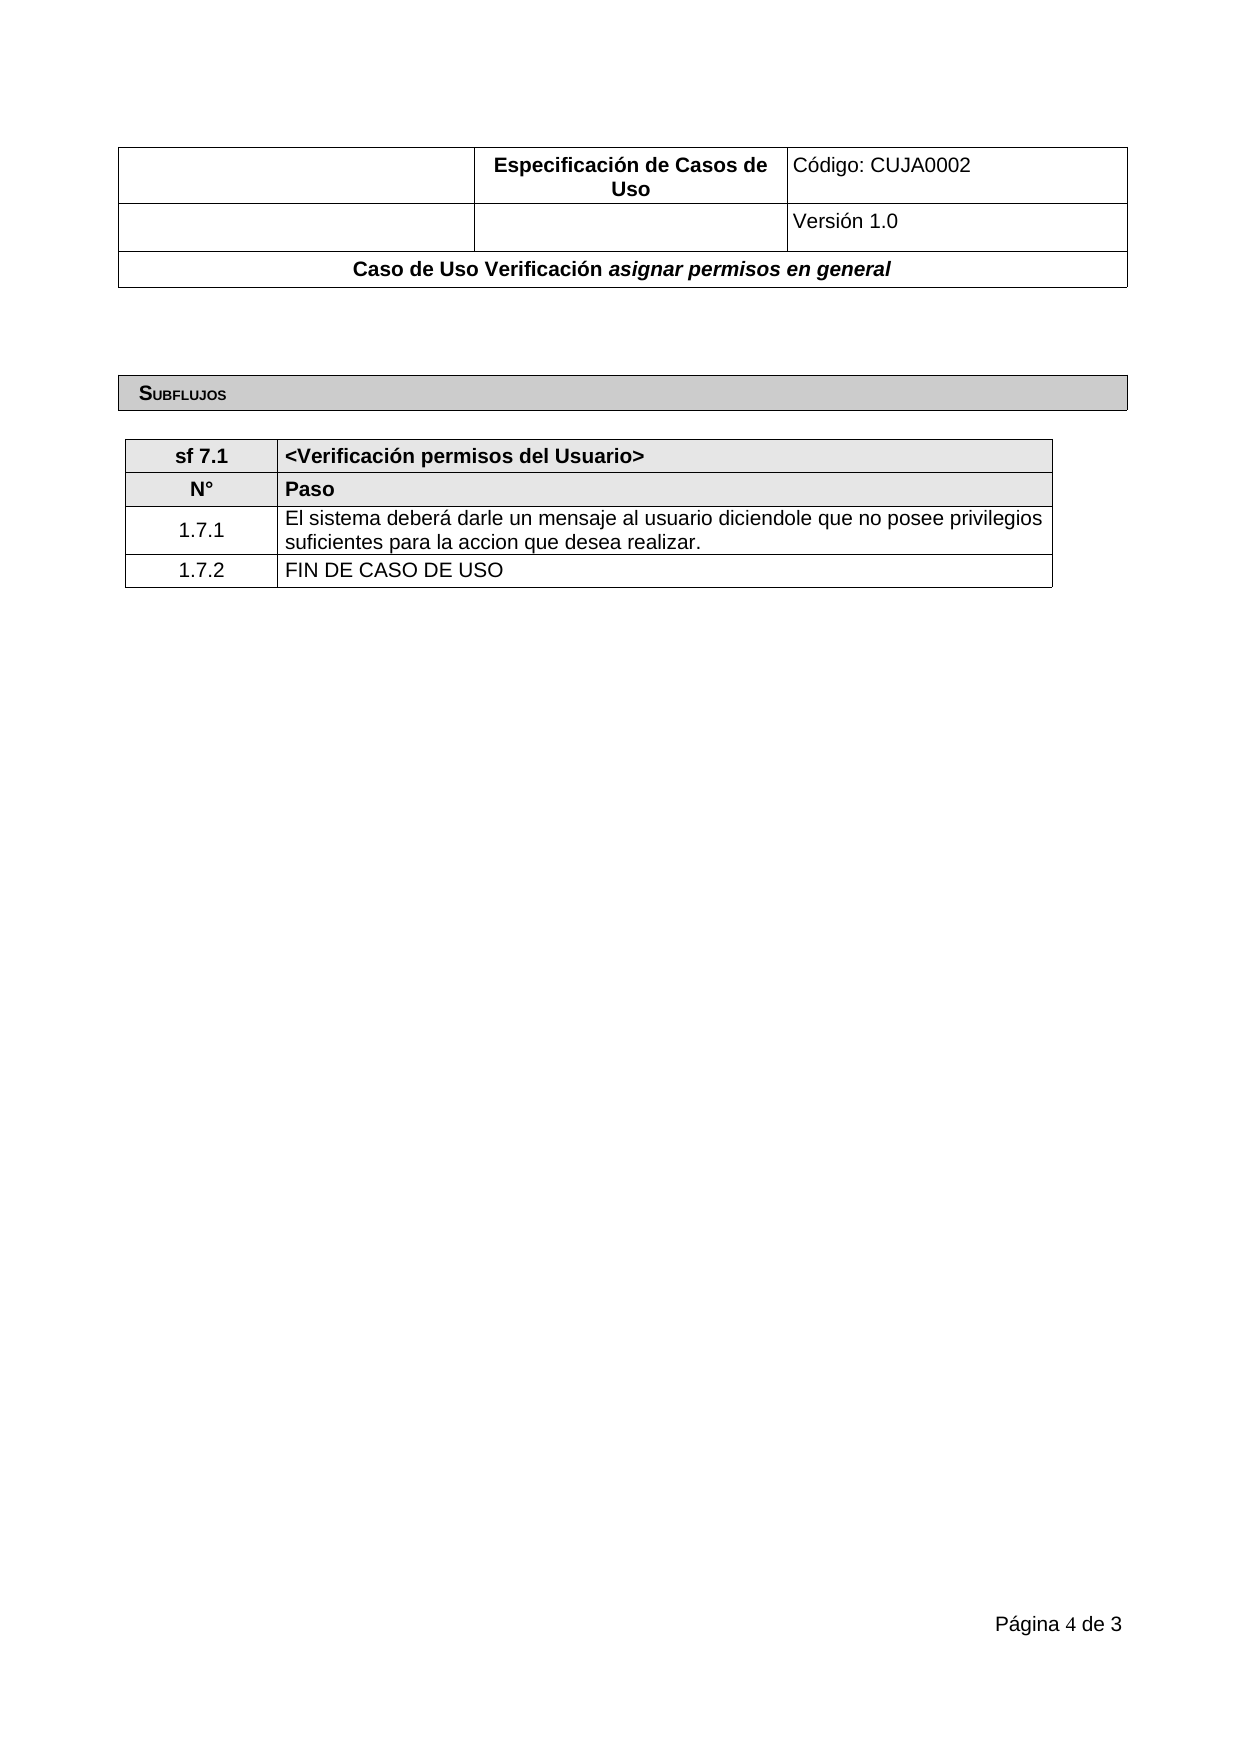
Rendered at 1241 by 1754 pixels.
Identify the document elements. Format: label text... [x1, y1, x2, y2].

table_cell El sistema deberá darle un mensaje al usuario diciendole que no posee privilegios suficientes para la accion que desea realizar. [278, 507, 1052, 554]
table_header <Verificación permisos del Usuario> [278, 440, 1052, 472]
table_header Subflujos [119, 376, 1127, 410]
table_cell FIN DE CASO DE USO [278, 555, 1052, 587]
table_cell N° [126, 473, 277, 506]
table_cell Paso [278, 473, 1052, 506]
table_cell 1.7.2 [126, 555, 277, 587]
table_cell 1.7.1 [126, 507, 277, 554]
table_header sf 7.1 [126, 440, 277, 472]
